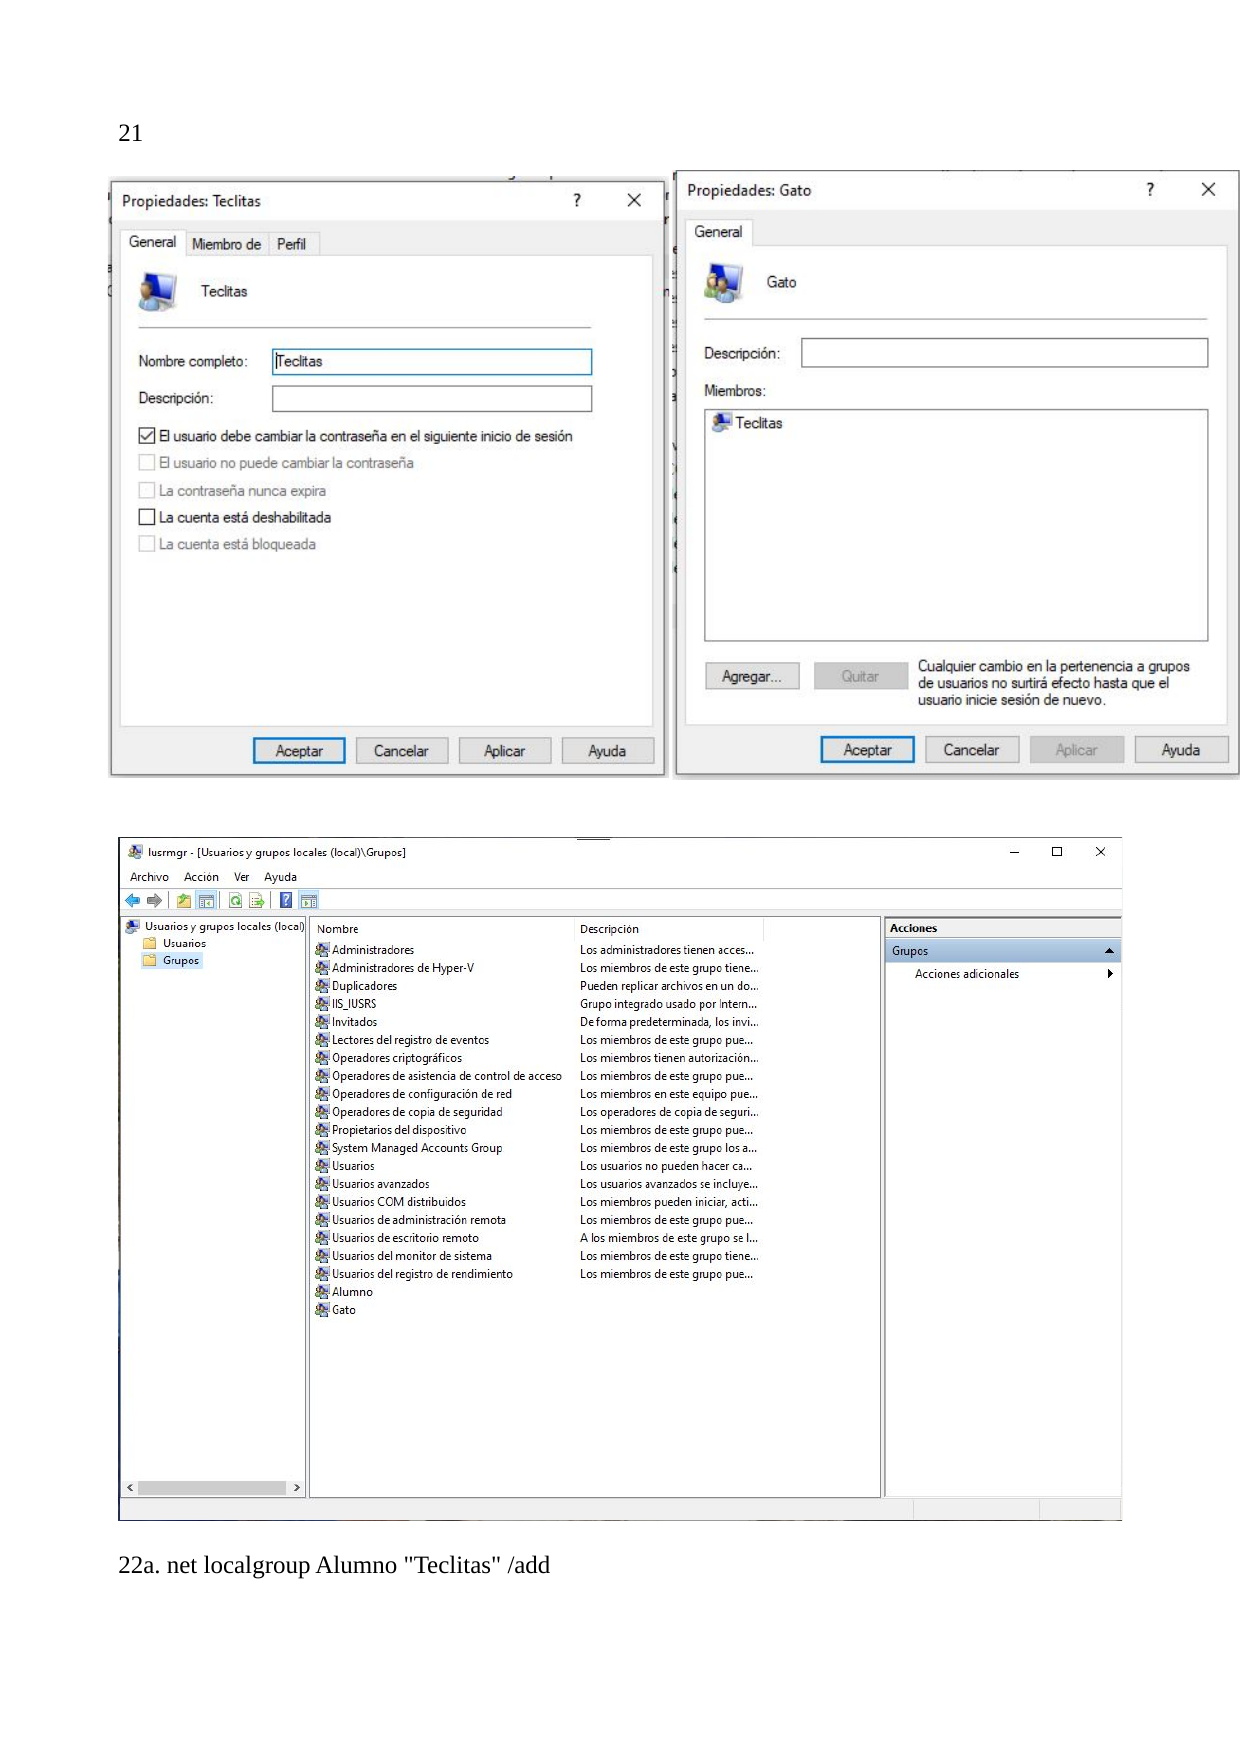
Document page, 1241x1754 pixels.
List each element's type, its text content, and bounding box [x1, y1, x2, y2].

picture [107, 176, 670, 778]
text 21 [118, 118, 1122, 147]
picture [672, 170, 1240, 780]
text 22a. net localgroup Alumno "Teclitas" /add [118, 1550, 1122, 1578]
picture [118, 837, 1123, 1521]
